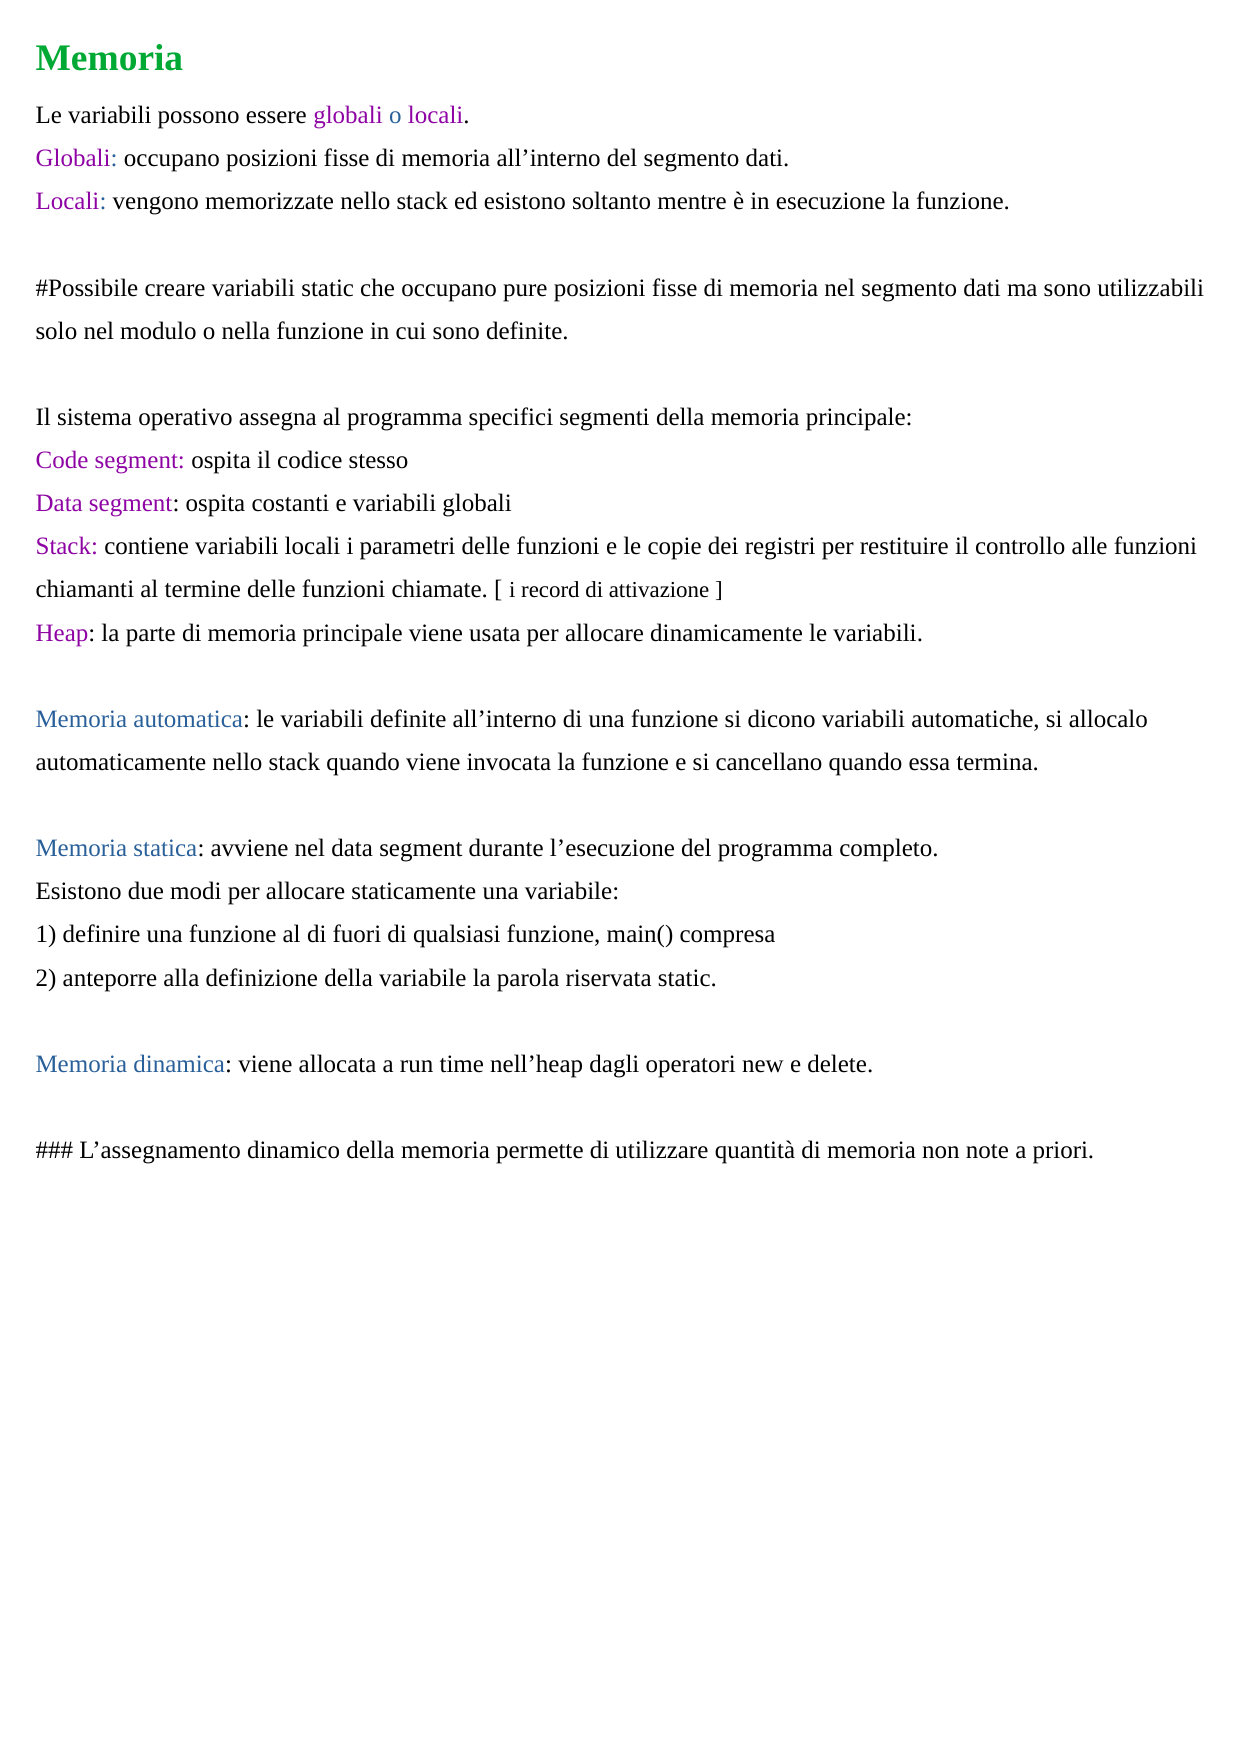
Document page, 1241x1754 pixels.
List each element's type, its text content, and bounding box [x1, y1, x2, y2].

text 1) definire una funzione al di fuori di qualsiasi funzione, main() compresa [35, 919, 1205, 948]
text Heap: la parte di memoria principale viene usata per allocare dinamicamente le variabili. [35, 618, 1205, 646]
text ### L’assegnamento dinamico della memoria permette di utilizzare quantità di memoria non note a priori. [35, 1135, 1205, 1164]
text Le variabili possono essere globali o locali. Globali: occupano posizioni fisse di memoria all’interno del segmento dati. [35, 100, 1205, 172]
text 2) anteporre alla definizione della variabile la parola riservata static. [35, 963, 1205, 991]
text Memoria dinamica: viene allocata a run time nell’heap dagli operatori new e delete. [35, 1049, 1205, 1078]
text #Possibile creare variabili static che occupano pure posizioni fisse di memoria nel segmento dati ma sono utilizzabili solo nel modulo o nella funzione in cui sono definite. [35, 273, 1205, 344]
text Stack: contiene variabili locali i parametri delle funzioni e le copie dei registri per restituire il controllo alle funzioni chiamanti al termine delle funzioni chiamate. [ i record di attivazione ] [35, 531, 1205, 603]
text Memoria automatica: le variabili definite all’interno di una funzione si dicono variabili automatiche, si allocalo automaticamente nello stack quando viene invocata la funzione e si cancellano quando essa termina. [35, 704, 1205, 776]
text Code segment: ospita il codice stesso [35, 445, 1205, 474]
text Memoria statica: avviene nel data segment durante l’esecuzione del programma completo. [35, 833, 1205, 862]
text Locali: vengono memorizzate nello stack ed esistono soltanto mentre è in esecuzione la funzione. [35, 186, 1205, 215]
text Memoria [35, 35, 1205, 78]
text Data segment: ospita costanti e variabili globali [35, 488, 1205, 517]
text Esistono due modi per allocare staticamente una variabile: [35, 876, 1205, 905]
text Il sistema operativo assegna al programma specifici segmenti della memoria principale: [35, 402, 1205, 431]
